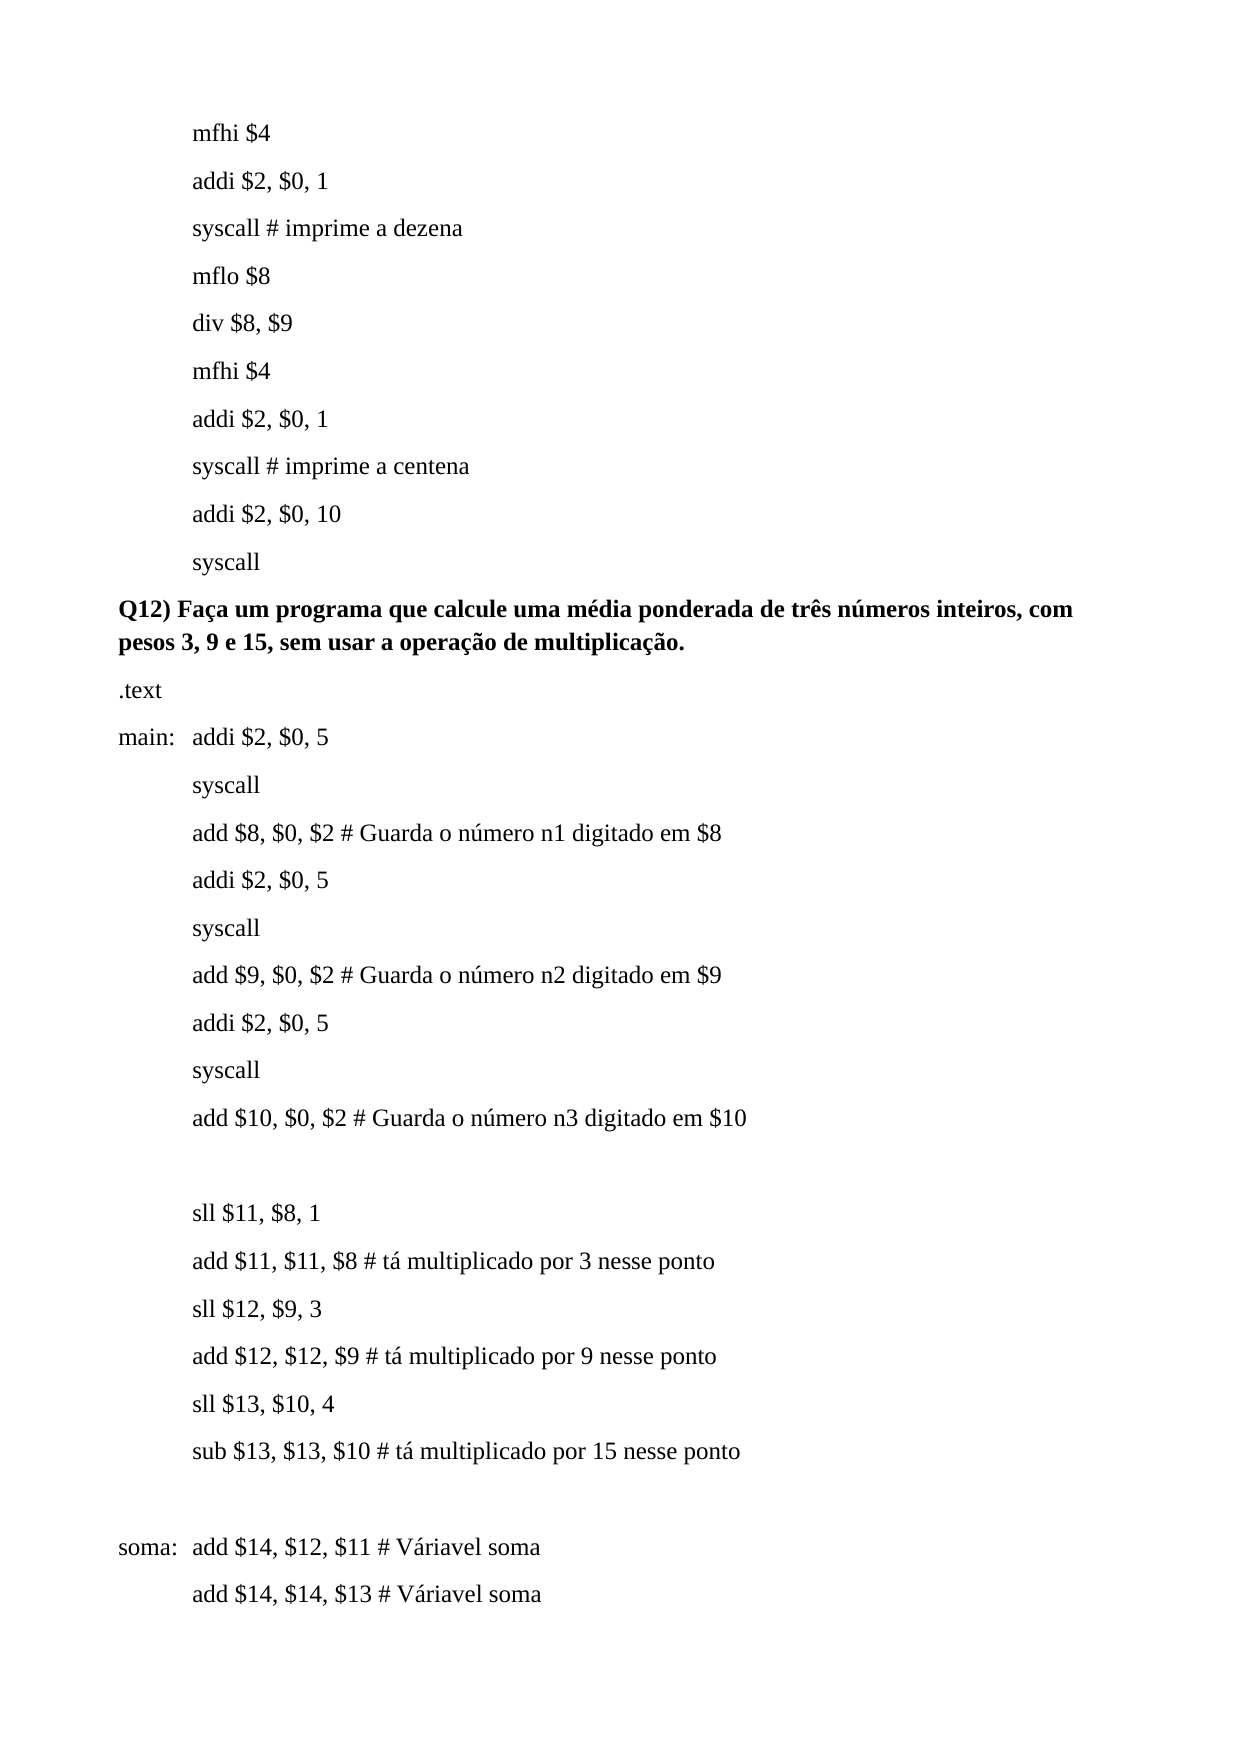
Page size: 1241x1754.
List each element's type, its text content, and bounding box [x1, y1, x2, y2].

text add $14, $14, $13 # Váriavel soma [118, 1579, 1122, 1608]
text addi $2, $0, 5 [118, 865, 1122, 894]
text sll $12, $9, 3 [118, 1294, 1122, 1322]
text sll $11, $8, 1 [118, 1198, 1122, 1227]
text addi $2, $0, 1 [118, 404, 1122, 432]
text .text [118, 675, 1122, 703]
text sub $13, $13, $10 # tá multiplicado por 15 nesse ponto [118, 1436, 1122, 1465]
text mflo $8 [118, 261, 1122, 290]
text syscall # imprime a dezena [118, 213, 1122, 242]
text mfhi $4 [118, 118, 1122, 147]
text add $12, $12, $9 # tá multiplicado por 9 nesse ponto [118, 1341, 1122, 1370]
text add $9, $0, $2 # Guarda o número n2 digitado em $9 [118, 960, 1122, 989]
text addi $2, $0, 1 [118, 166, 1122, 194]
text syscall [118, 770, 1122, 799]
text sll $13, $10, 4 [118, 1389, 1122, 1418]
text syscall [118, 1056, 1122, 1084]
text mfhi $4 [118, 356, 1122, 385]
text addi $2, $0, 5 [118, 1008, 1122, 1037]
text soma: add $14, $12, $11 # Váriavel soma [118, 1532, 1122, 1560]
text add $10, $0, $2 # Guarda o número n3 digitado em $10 [118, 1103, 1122, 1132]
text main: addi $2, $0, 5 [118, 722, 1122, 751]
text syscall [118, 547, 1122, 575]
text add $11, $11, $8 # tá multiplicado por 3 nesse ponto [118, 1246, 1122, 1275]
text add $8, $0, $2 # Guarda o número n1 digitado em $8 [118, 818, 1122, 846]
text div $8, $9 [118, 308, 1122, 337]
text syscall [118, 913, 1122, 942]
text syscall # imprime a centena [118, 451, 1122, 480]
text Q12) Faça um programa que calcule uma média ponderada de três números inteiros, com pesos 3, 9 e 15, sem usar a operação de multiplicação. [118, 594, 1122, 656]
text addi $2, $0, 10 [118, 499, 1122, 528]
